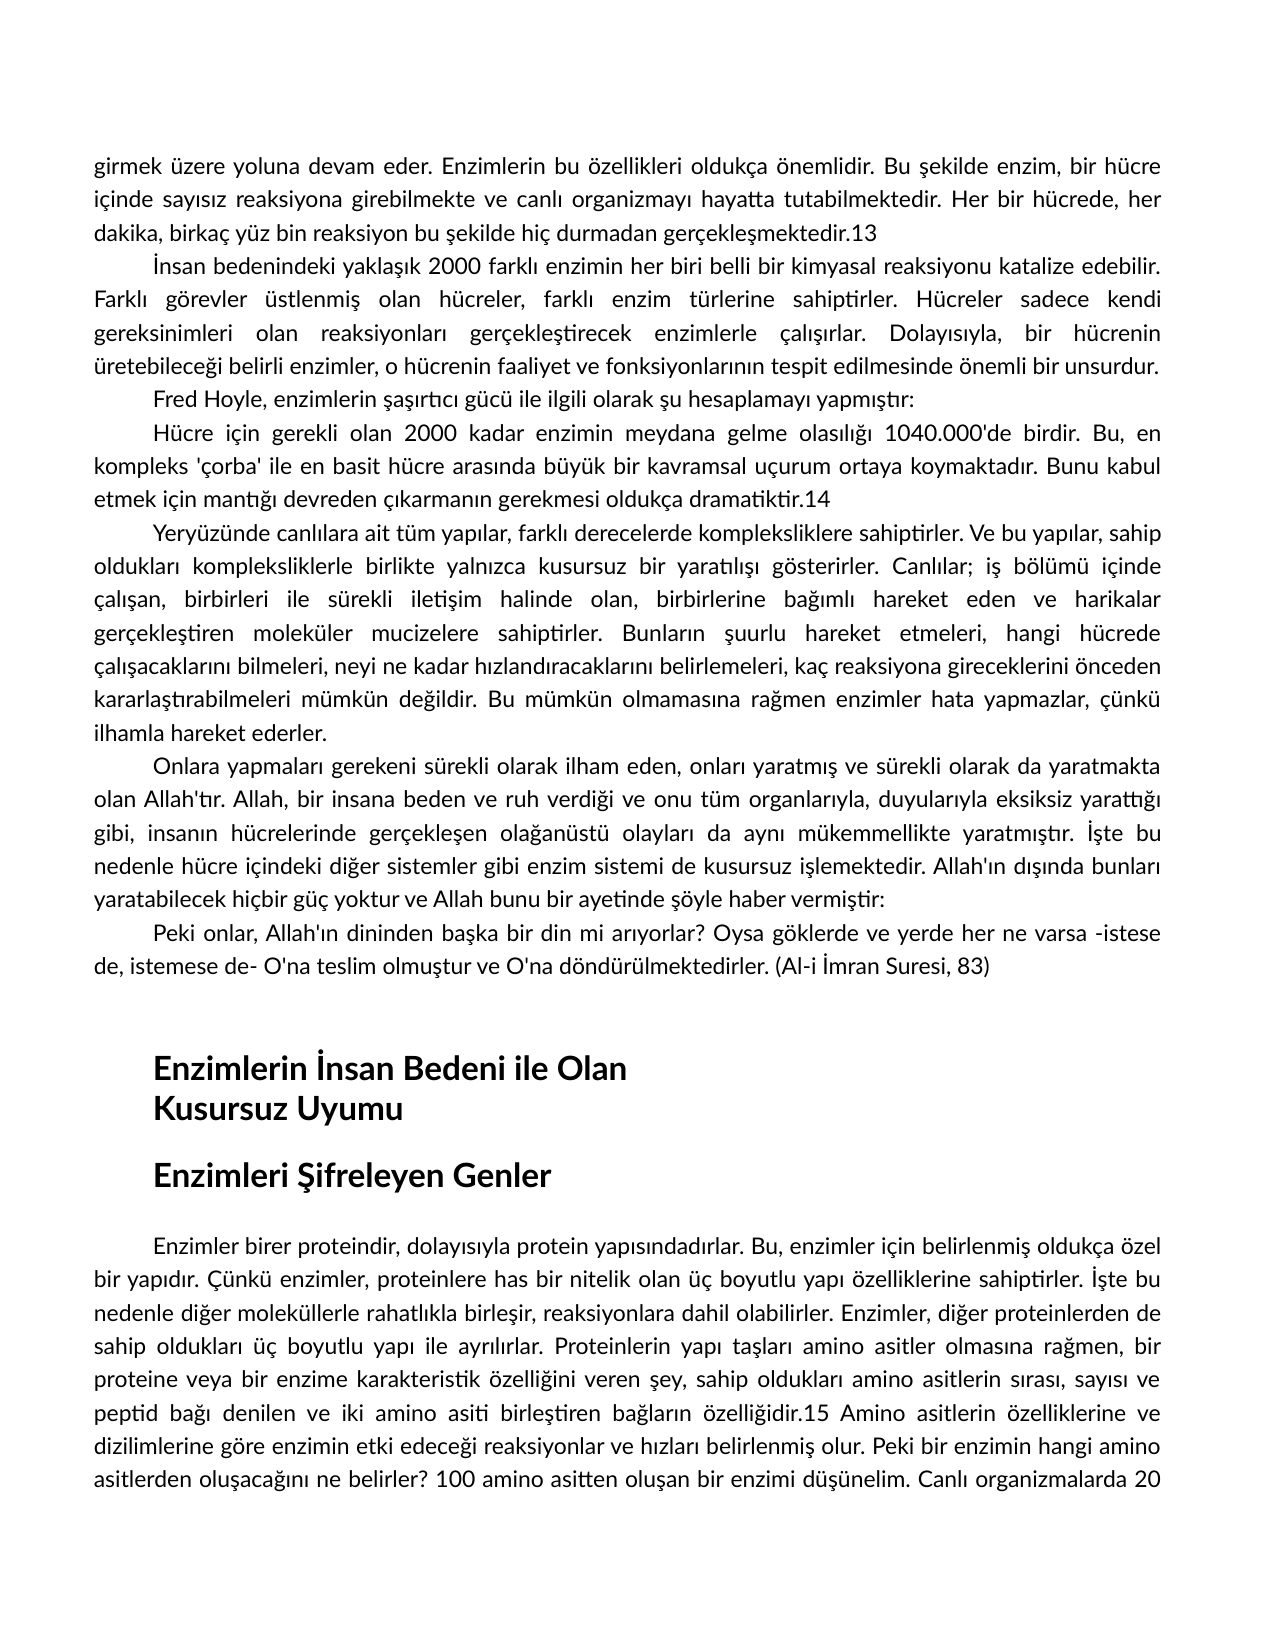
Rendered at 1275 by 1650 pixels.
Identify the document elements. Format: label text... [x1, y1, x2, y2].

text İnsan bedenindeki yaklaşık 2000 farklı enzimin her biri belli bir kimyasal reaksiyonu katalize edebilir. Farklı görevler üstlenmiş olan hücreler, farklı enzim türlerine sahiptirler. Hücreler sadece kendi gereksinimleri olan reaksiyonları gerçekleştirecek enzimlerle çalışırlar. Dolayısıyla, bir hücrenin üretebileceği belirli enzimler, o hücrenin faaliyet ve fonksiyonlarının tespit edilmesinde önemli bir unsurdur. [94, 248, 1162, 381]
text Hücre için gerekli olan 2000 kadar enzimin meydana gelme olasılığı 1040.000'de birdir. Bu, en kompleks 'çorba' ile en basit hücre arasında büyük bir kavramsal uçurum ortaya koymaktadır. Bunu kabul etmek için mantığı devreden çıkarmanın gerekmesi oldukça dramatiktir.14 [94, 414, 1162, 514]
text girmek üzere yoluna devam eder. Enzimlerin bu özellikleri oldukça önemlidir. Bu şekilde enzim, bir hücre içinde sayısız reaksiyona girebilmekte ve canlı organizmayı hayatta tutabilmektedir. Her bir hücrede, her dakika, birkaç yüz bin reaksiyon bu şekilde hiç durmadan gerçekleşmektedir.13 [94, 148, 1162, 248]
text Enzimler birer proteindir, dolayısıyla protein yapısındadırlar. Bu, enzimler için belirlenmiş oldukça özel bir yapıdır. Çünkü enzimler, proteinlere has bir nitelik olan üç boyutlu yapı özelliklerine sahiptirler. İşte bu nedenle diğer moleküllerle rahatlıkla birleşir, reaksiyonlara dahil olabilirler. Enzimler, diğer proteinlerden de sahip oldukları üç boyutlu yapı ile ayrılırlar. Proteinlerin yapı taşları amino asitler olmasına rağmen, bir proteine veya bir enzime karakteristik özelliğini veren şey, sahip oldukları amino asitlerin sırası, sayısı ve peptid bağı denilen ve iki amino asiti birleştiren bağların özelliğidir.15 Amino asitlerin özelliklerine ve dizilimlerine göre enzimin etki edeceği reaksiyonlar ve hızları belirlenmiş olur. Peki bir enzimin hangi amino asitlerden oluşacağını ne belirler? 100 amino asitten oluşan bir enzimi düşünelim. Canlı organizmalarda 20 [94, 1228, 1162, 1494]
text Fred Hoyle, enzimlerin şaşırtıcı gücü ile ilgili olarak şu hesaplamayı yapmıştır: [94, 381, 1162, 414]
text Kusursuz Uyumu [94, 1088, 1162, 1128]
text Onlara yapmaları gerekeni sürekli olarak ilham eden, onları yaratmış ve sürekli olarak da yaratmakta olan Allah'tır. Allah, bir insana beden ve ruh verdiği ve onu tüm organlarıyla, duyularıyla eksiksiz yarattığı gibi, insanın hücrelerinde gerçekleşen olağanüstü olayları da aynı mükemmellikte yaratmıştır. İşte bu nedenle hücre içindeki diğer sistemler gibi enzim sistemi de kusursuz işlemektedir. Allah'ın dışında bunları yaratabilecek hiçbir güç yoktur ve Allah bunu bir ayetinde şöyle haber vermiştir: [94, 748, 1162, 914]
text Peki onlar, Allah'ın dininden başka bir din mi arıyorlar? Oysa göklerde ve yerde her ne varsa -istese de, istemese de- O'na teslim olmuştur ve O'na döndürülmektedirler. (Al-i İmran Suresi, 83) [94, 914, 1162, 981]
text Enzimleri Şifreleyen Genler [94, 1161, 1162, 1194]
text Yeryüzünde canlılara ait tüm yapılar, farklı derecelerde kompleksliklere sahiptirler. Ve bu yapılar, sahip oldukları kompleksliklerle birlikte yalnızca kusursuz bir yaratılışı gösterirler. Canlılar; iş bölümü içinde çalışan, birbirleri ile sürekli iletişim halinde olan, birbirlerine bağımlı hareket eden ve harikalar gerçekleştiren moleküler mucizelere sahiptirler. Bunların şuurlu hareket etmeleri, hangi hücrede çalışacaklarını bilmeleri, neyi ne kadar hızlandıracaklarını belirlemeleri, kaç reaksiyona gireceklerini önceden kararlaştırabilmeleri mümkün değildir. Bu mümkün olmamasına rağmen enzimler hata yapmazlar, çünkü ilhamla hareket ederler. [94, 514, 1162, 748]
text Enzimlerin İnsan Bedeni ile Olan [94, 1048, 1162, 1088]
